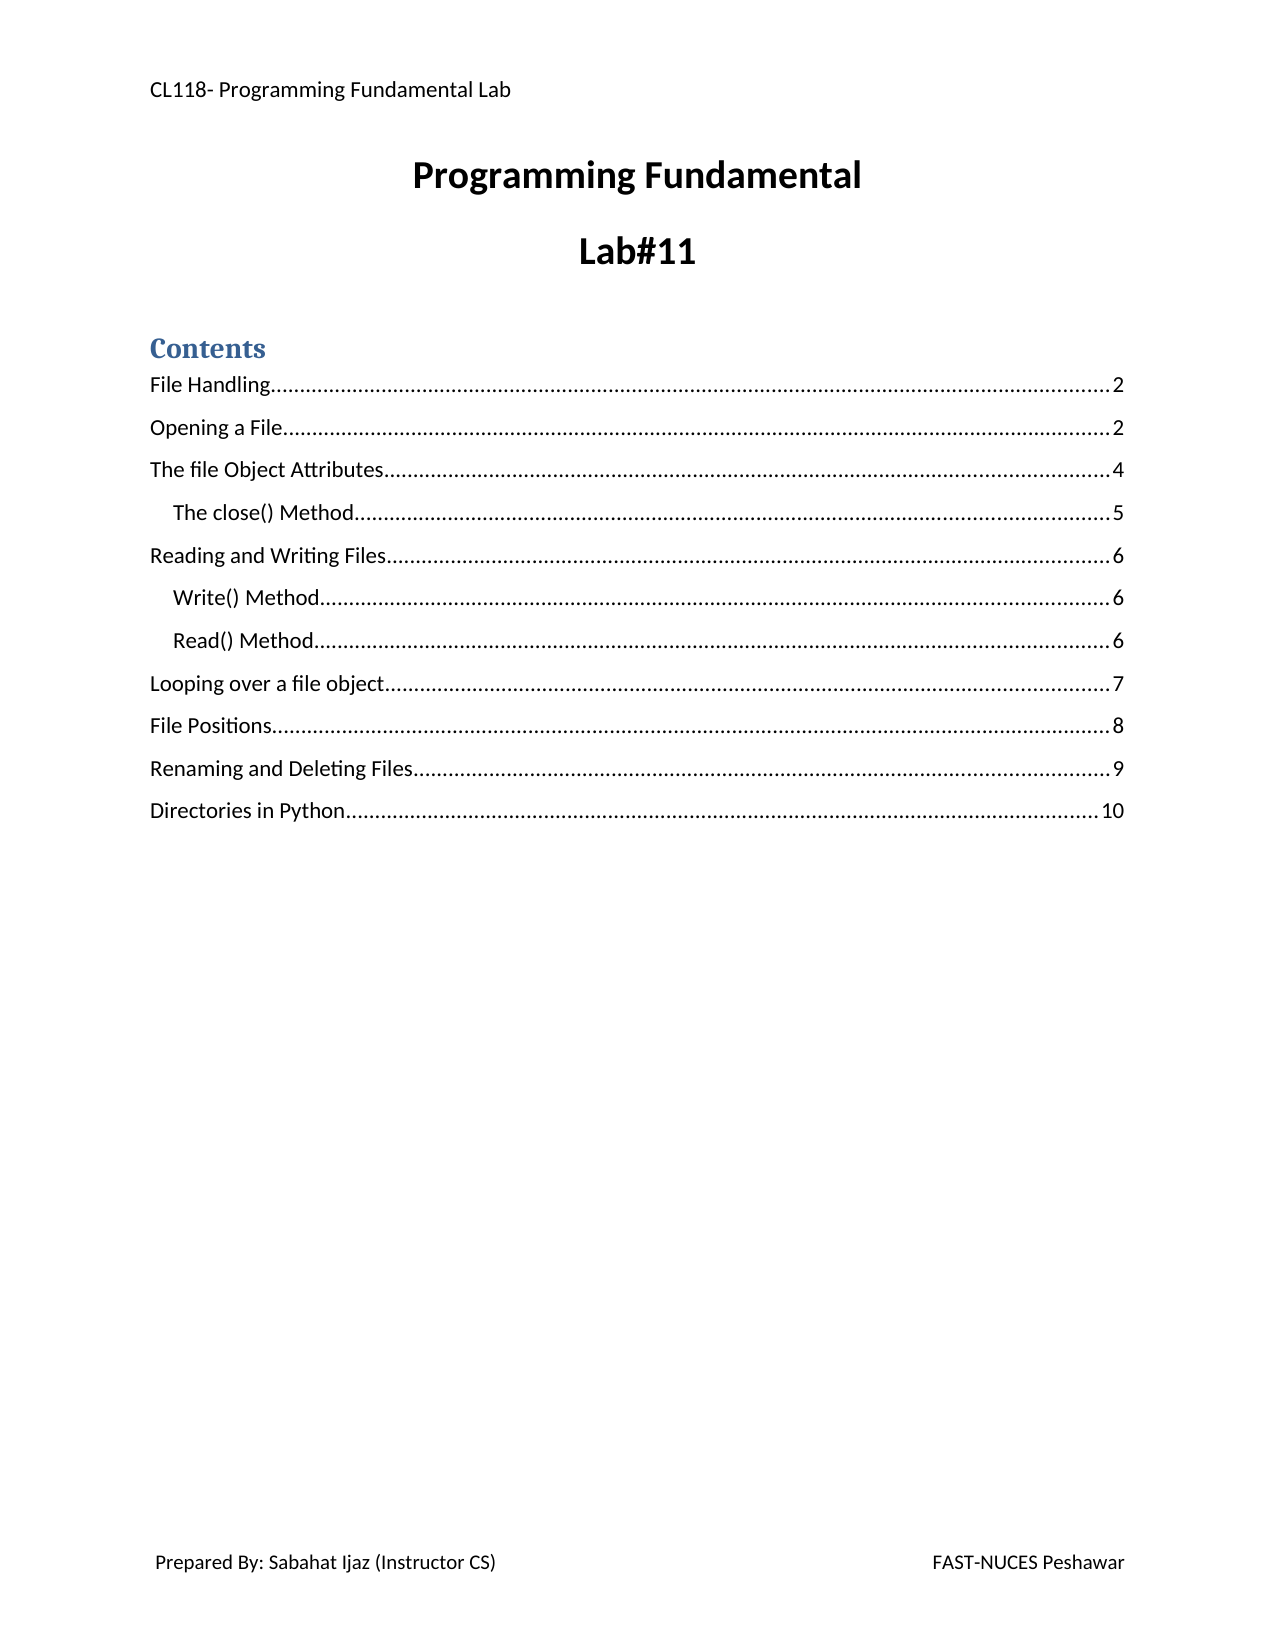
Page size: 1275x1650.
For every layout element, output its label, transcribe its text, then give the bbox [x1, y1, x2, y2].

text File Positions 8 [150, 711, 1125, 739]
text Read() Method 6 [173, 626, 1125, 654]
text Reading and Writing Files 6 [150, 541, 1125, 569]
text Opening a File 2 [150, 413, 1125, 441]
text Looping over a file object 7 [150, 669, 1125, 697]
text Write() Method 6 [173, 583, 1125, 611]
text Directories in Python 10 [150, 796, 1125, 824]
subtitle Contents [150, 332, 1125, 365]
text Renaming and Deleting Files 9 [150, 754, 1125, 782]
text Lab#11 [150, 226, 1125, 275]
text File Handling 2 [150, 370, 1125, 398]
text The close() Method 5 [173, 498, 1125, 526]
text The file Object Attributes 4 [150, 456, 1125, 484]
text Programming Fundamental [150, 150, 1125, 198]
